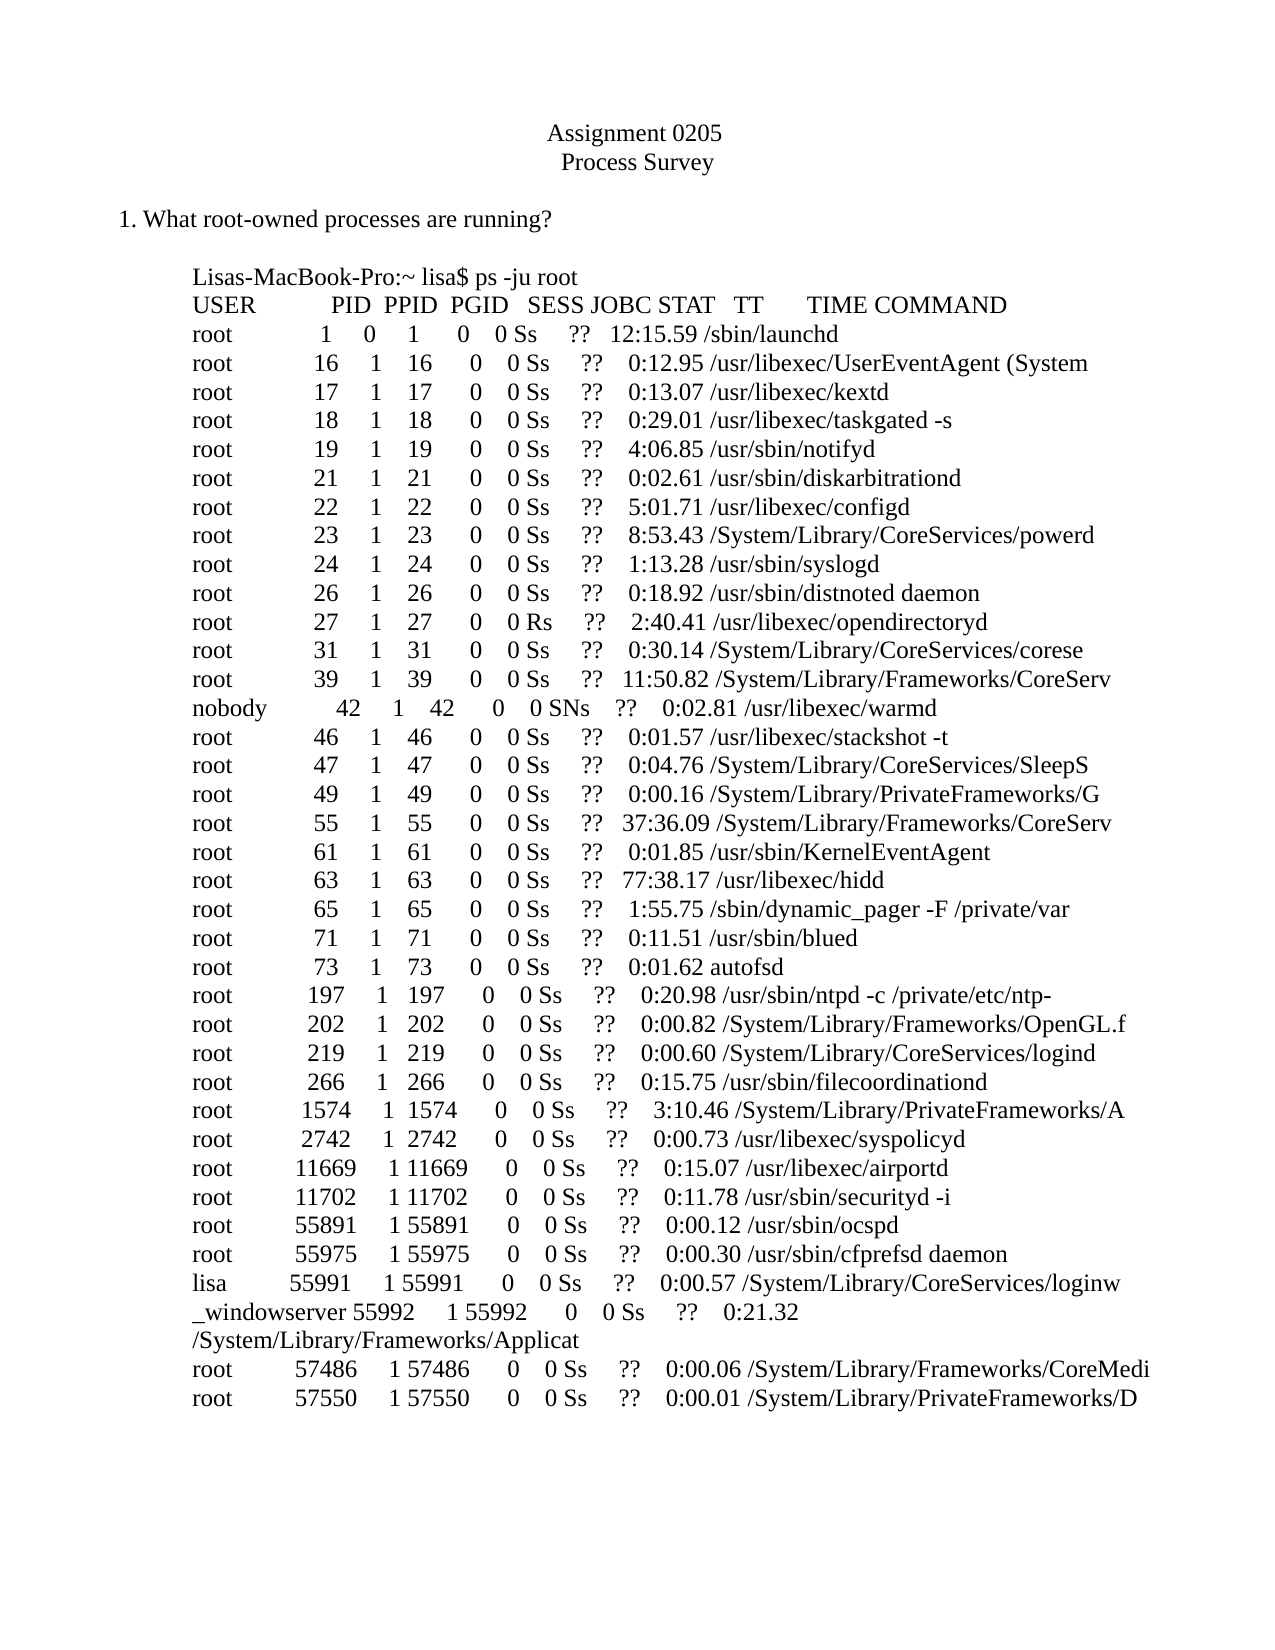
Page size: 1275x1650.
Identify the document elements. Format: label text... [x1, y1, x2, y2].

text root 71 1 71 0 0 Ss ?? 0:11.51 /usr/sbin/blued [192, 923, 1157, 952]
text USER PID PPID PGID SESS JOBC STAT TT TIME COMMAND [192, 291, 1157, 319]
text root 202 1 202 0 0 Ss ?? 0:00.82 /System/Library/Frameworks/OpenGL.f [192, 1009, 1157, 1038]
text root 17 1 17 0 0 Ss ?? 0:13.07 /usr/libexec/kextd [192, 377, 1157, 406]
text root 47 1 47 0 0 Ss ?? 0:04.76 /System/Library/CoreServices/SleepS [192, 751, 1157, 779]
text root 197 1 197 0 0 Ss ?? 0:20.98 /usr/sbin/ntpd -c /private/etc/ntp- [192, 981, 1157, 1009]
text root 11669 1 11669 0 0 Ss ?? 0:15.07 /usr/libexec/airportd [192, 1153, 1157, 1182]
text root 1 0 1 0 0 Ss ?? 12:15.59 /sbin/launchd [192, 319, 1157, 348]
text root 57486 1 57486 0 0 Ss ?? 0:00.06 /System/Library/Frameworks/CoreMedi [192, 1354, 1157, 1383]
text root 55 1 55 0 0 Ss ?? 37:36.09 /System/Library/Frameworks/CoreServ [192, 808, 1157, 837]
text root 39 1 39 0 0 Ss ?? 11:50.82 /System/Library/Frameworks/CoreServ [192, 664, 1157, 693]
text root 21 1 21 0 0 Ss ?? 0:02.61 /usr/sbin/diskarbitrationd [192, 463, 1157, 492]
text _windowserver 55992 1 55992 0 0 Ss ?? 0:21.32 /System/Library/Frameworks/Applicat [192, 1297, 1157, 1354]
text root 73 1 73 0 0 Ss ?? 0:01.62 autofsd [192, 952, 1157, 981]
text 1. What root-owned processes are running? [118, 204, 1157, 233]
text root 18 1 18 0 0 Ss ?? 0:29.01 /usr/libexec/taskgated -s [192, 406, 1157, 434]
text root 46 1 46 0 0 Ss ?? 0:01.57 /usr/libexec/stackshot -t [192, 722, 1157, 751]
text root 219 1 219 0 0 Ss ?? 0:00.60 /System/Library/CoreServices/logind [192, 1038, 1157, 1067]
text root 24 1 24 0 0 Ss ?? 1:13.28 /usr/sbin/syslogd [192, 549, 1157, 578]
text root 1574 1 1574 0 0 Ss ?? 3:10.46 /System/Library/PrivateFrameworks/A [192, 1096, 1157, 1124]
text nobody 42 1 42 0 0 SNs ?? 0:02.81 /usr/libexec/warmd [192, 693, 1157, 722]
text Process Survey [118, 147, 1157, 176]
text Lisas-MacBook-Pro:~ lisa$ ps -ju root [192, 262, 1157, 291]
text root 65 1 65 0 0 Ss ?? 1:55.75 /sbin/dynamic_pager -F /private/var [192, 894, 1157, 923]
text root 49 1 49 0 0 Ss ?? 0:00.16 /System/Library/PrivateFrameworks/G [192, 779, 1157, 808]
text root 2742 1 2742 0 0 Ss ?? 0:00.73 /usr/libexec/syspolicyd [192, 1124, 1157, 1153]
text root 61 1 61 0 0 Ss ?? 0:01.85 /usr/sbin/KernelEventAgent [192, 837, 1157, 866]
text root 266 1 266 0 0 Ss ?? 0:15.75 /usr/sbin/filecoordinationd [192, 1067, 1157, 1096]
text root 16 1 16 0 0 Ss ?? 0:12.95 /usr/libexec/UserEventAgent (System [192, 348, 1157, 377]
text root 11702 1 11702 0 0 Ss ?? 0:11.78 /usr/sbin/securityd -i [192, 1182, 1157, 1211]
text root 23 1 23 0 0 Ss ?? 8:53.43 /System/Library/CoreServices/powerd [192, 521, 1157, 549]
text root 27 1 27 0 0 Rs ?? 2:40.41 /usr/libexec/opendirectoryd [192, 607, 1157, 636]
text root 55975 1 55975 0 0 Ss ?? 0:00.30 /usr/sbin/cfprefsd daemon [192, 1239, 1157, 1268]
text Assignment 0205 [118, 118, 1157, 147]
text root 57550 1 57550 0 0 Ss ?? 0:00.01 /System/Library/PrivateFrameworks/D [192, 1383, 1157, 1412]
text root 55891 1 55891 0 0 Ss ?? 0:00.12 /usr/sbin/ocspd [192, 1211, 1157, 1239]
text root 63 1 63 0 0 Ss ?? 77:38.17 /usr/libexec/hidd [192, 866, 1157, 894]
text root 19 1 19 0 0 Ss ?? 4:06.85 /usr/sbin/notifyd [192, 434, 1157, 463]
text lisa 55991 1 55991 0 0 Ss ?? 0:00.57 /System/Library/CoreServices/loginw [192, 1268, 1157, 1297]
text root 31 1 31 0 0 Ss ?? 0:30.14 /System/Library/CoreServices/corese [192, 636, 1157, 664]
text root 22 1 22 0 0 Ss ?? 5:01.71 /usr/libexec/configd [192, 492, 1157, 521]
text root 26 1 26 0 0 Ss ?? 0:18.92 /usr/sbin/distnoted daemon [192, 578, 1157, 607]
